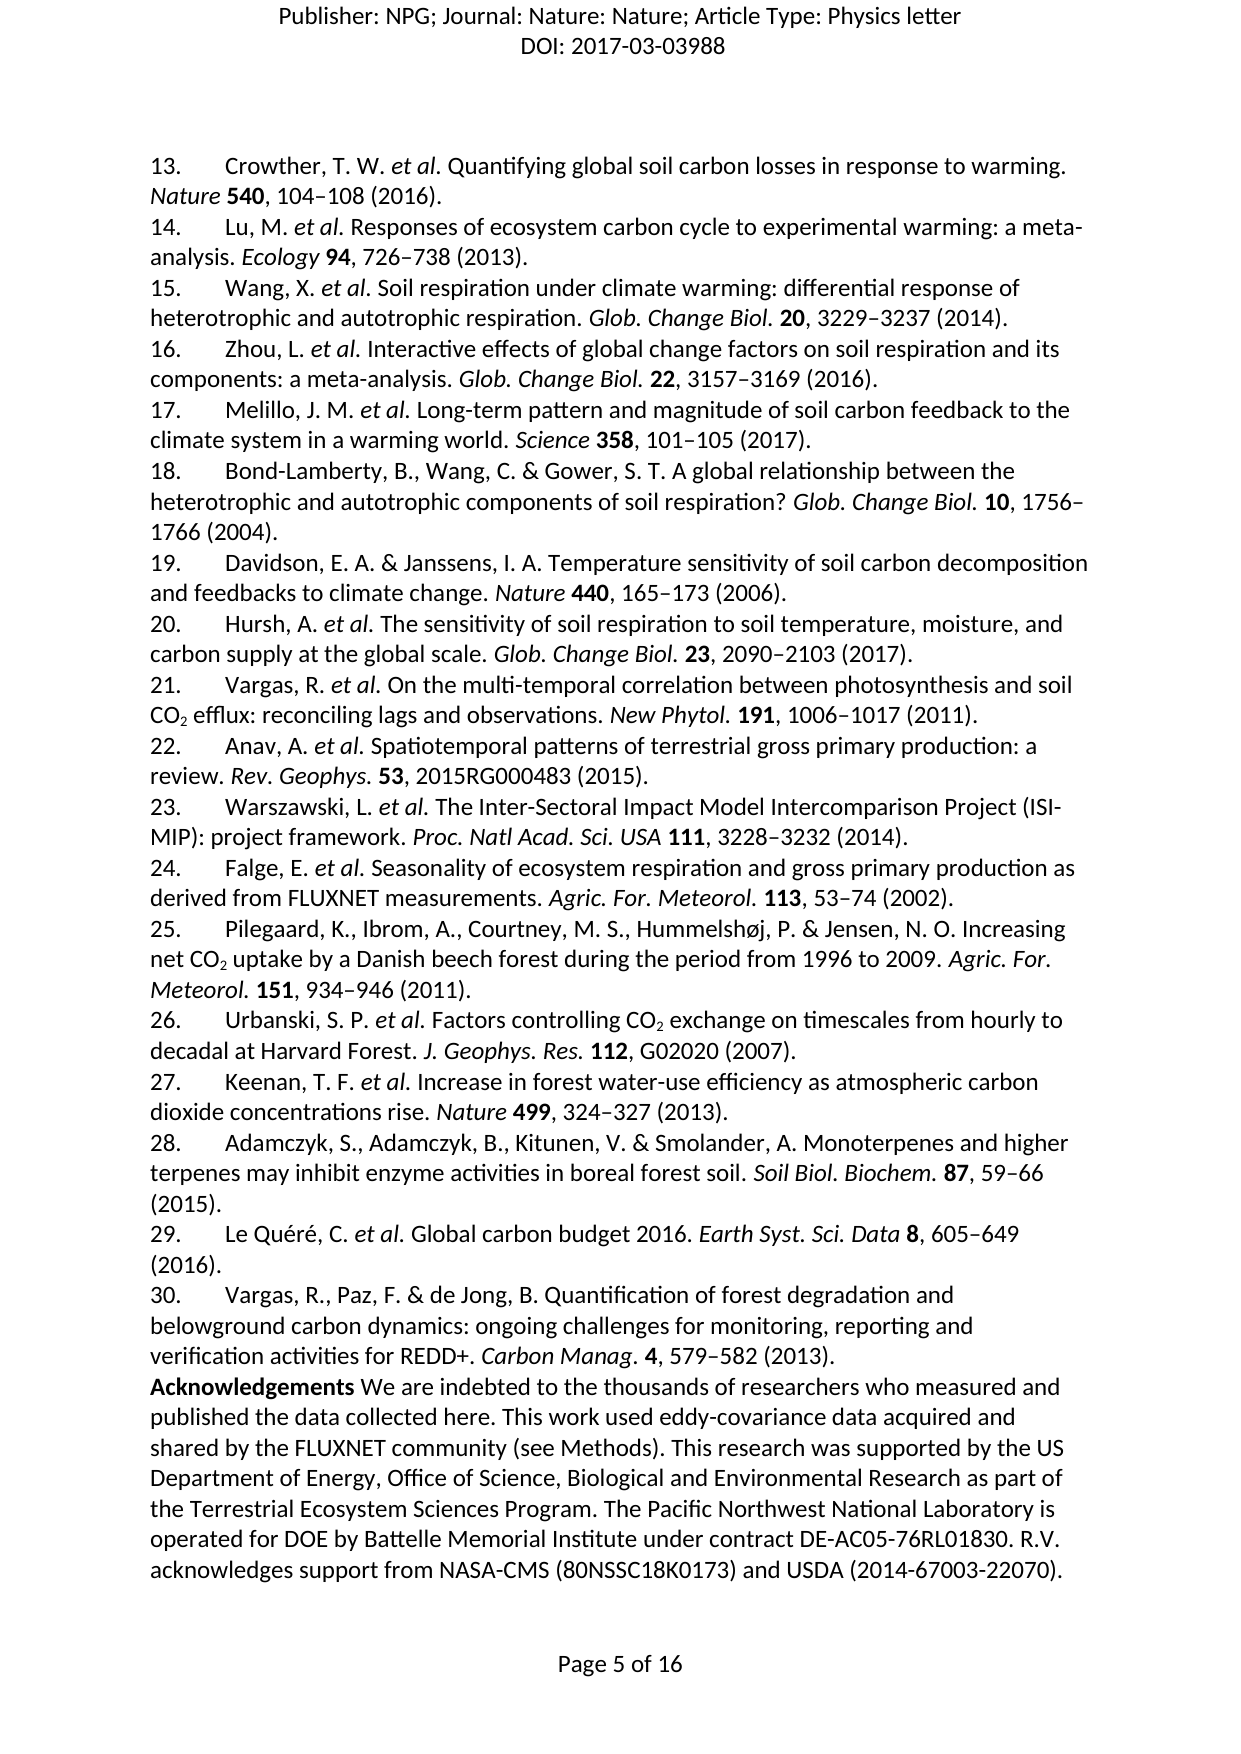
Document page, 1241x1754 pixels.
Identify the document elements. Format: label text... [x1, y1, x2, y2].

text 29. Le Quéré, C. et al. Global carbon budget 2016. Earth Syst. Sci. Data 8, 605–649 (2016). [150, 1218, 1090, 1279]
text 19. Davidson, E. A. & Janssens, I. A. Temperature sensitivity of soil carbon decomposition and feedbacks to climate change. Nature 440, 165–173 (2006). [150, 547, 1090, 608]
text 13. Crowther, T. W. et al. Quantifying global soil carbon losses in response to warming. Nature 540, 104–108 (2016). [150, 150, 1090, 211]
text 21. Vargas, R. et al. On the multi-temporal correlation between photosynthesis and soil CO2 efflux: reconciling lags and observations. New Phytol. 191, 1006–1017 (2011). [150, 669, 1090, 730]
text Acknowledgements We are indebted to the thousands of researchers who measured and published the data collected here. This work used eddy-covariance data acquired and shared by the FLUXNET community (see Methods). This research was supported by the US Department of Energy, Office of Science, Biological and Environmental Research as part of the Terrestrial Ecosystem Sciences Program. The Pacific Northwest National Laboratory is operated for DOE by Battelle Memorial Institute under contract DE-AC05-76RL01830. R.V. acknowledges support from NASA-CMS (80NSSC18K0173) and USDA (2014-67003-22070). [150, 1371, 1090, 1584]
text 25. Pilegaard, K., Ibrom, A., Courtney, M. S., Hummelshøj, P. & Jensen, N. O. Increasing net CO2 uptake by a Danish beech forest during the period from 1996 to 2009. Agric. For. Meteorol. 151, 934–946 (2011). [150, 913, 1090, 1004]
text 15. Wang, X. et al. Soil respiration under climate warming: differential response of heterotrophic and autotrophic respiration. Glob. Change Biol. 20, 3229–3237 (2014). [150, 272, 1090, 333]
text 22. Anav, A. et al. Spatiotemporal patterns of terrestrial gross primary production: a review. Rev. Geophys. 53, 2015RG000483 (2015). [150, 730, 1090, 791]
text 17. Melillo, J. M. et al. Long-term pattern and magnitude of soil carbon feedback to the climate system in a warming world. Science 358, 101–105 (2017). [150, 394, 1090, 455]
text 27. Keenan, T. F. et al. Increase in forest water-use efficiency as atmospheric carbon dioxide concentrations rise. Nature 499, 324–327 (2013). [150, 1066, 1090, 1127]
text 28. Adamczyk, S., Adamczyk, B., Kitunen, V. & Smolander, A. Monoterpenes and higher terpenes may inhibit enzyme activities in boreal forest soil. Soil Biol. Biochem. 87, 59–66 (2015). [150, 1127, 1090, 1218]
text 24. Falge, E. et al. Seasonality of ecosystem respiration and gross primary production as derived from FLUXNET measurements. Agric. For. Meteorol. 113, 53–74 (2002). [150, 852, 1090, 913]
text 18. Bond-Lamberty, B., Wang, C. & Gower, S. T. A global relationship between the heterotrophic and autotrophic components of soil respiration? Glob. Change Biol. 10, 1756–1766 (2004). [150, 455, 1090, 547]
text 16. Zhou, L. et al. Interactive effects of global change factors on soil respiration and its components: a meta-analysis. Glob. Change Biol. 22, 3157–3169 (2016). [150, 333, 1090, 394]
text 30. Vargas, R., Paz, F. & de Jong, B. Quantification of forest degradation and belowground carbon dynamics: ongoing challenges for monitoring, reporting and verification activities for REDD+. Carbon Manag. 4, 579–582 (2013). [150, 1279, 1090, 1371]
text 26. Urbanski, S. P. et al. Factors controlling CO2 exchange on timescales from hourly to decadal at Harvard Forest. J. Geophys. Res. 112, G02020 (2007). [150, 1004, 1090, 1066]
text 14. Lu, M. et al. Responses of ecosystem carbon cycle to experimental warming: a meta-analysis. Ecology 94, 726–738 (2013). [150, 211, 1090, 272]
text 20. Hursh, A. et al. The sensitivity of soil respiration to soil temperature, moisture, and carbon supply at the global scale. Glob. Change Biol. 23, 2090–2103 (2017). [150, 608, 1090, 669]
text 23. Warszawski, L. et al. The Inter-Sectoral Impact Model Intercomparison Project (ISI-MIP): project framework. Proc. Natl Acad. Sci. USA 111, 3228–3232 (2014). [150, 791, 1090, 852]
